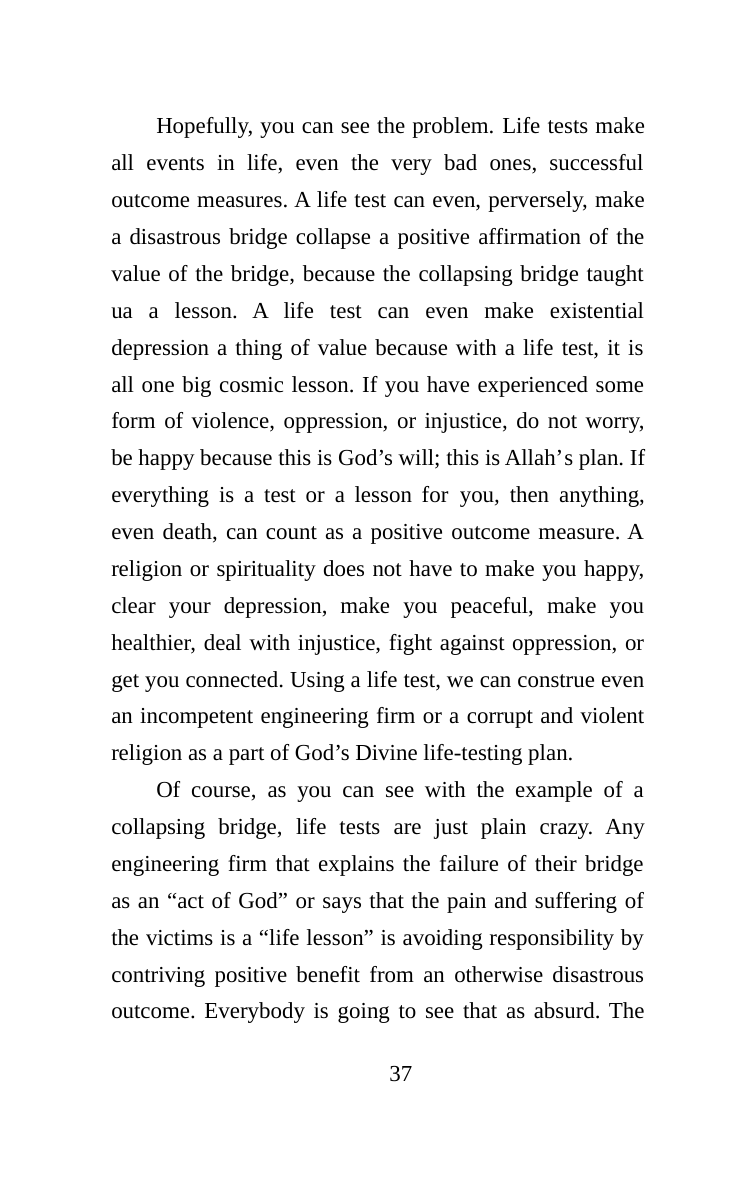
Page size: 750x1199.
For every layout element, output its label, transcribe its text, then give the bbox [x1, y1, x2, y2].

text Of course, as you can see with the example of a collapsing bridge, life tests are just plain crazy. Any engineering firm that explains the failure of their bridge as an “act of God” or says that the pain and suffering of the victims is a “life lesson” is avoiding responsibility by contriving positive benefit from an otherwise disastrous outcome. Everybody is going to see that as absurd. The [111, 776, 645, 1024]
text Hopefully, you can see the problem. Life tests make all events in life, even the very bad ones, successful outcome measures. A life test can even, perversely, make a disastrous bridge collapse a positive affirmation of the value of the bridge, because the collapsing bridge taught ua a lesson. A life test can even make existential depression a thing of value because with a life test, it is all one big cosmic lesson. If you have experienced some form of violence, oppression, or injustice, do not worry, be happy because this is God’s will; this is Allah’s plan. If everything is a test or a lesson for you, then anything, even death, can count as a positive outcome measure. A religion or spirituality does not have to make you happy, clear your depression, make you peaceful, make you healthier, deal with injustice, fight against oppression, or get you connected. Using a life test, we can construe even an incompetent engineering firm or a corrupt and violent religion as a part of God’s Divine life-testing plan. [111, 112, 645, 766]
